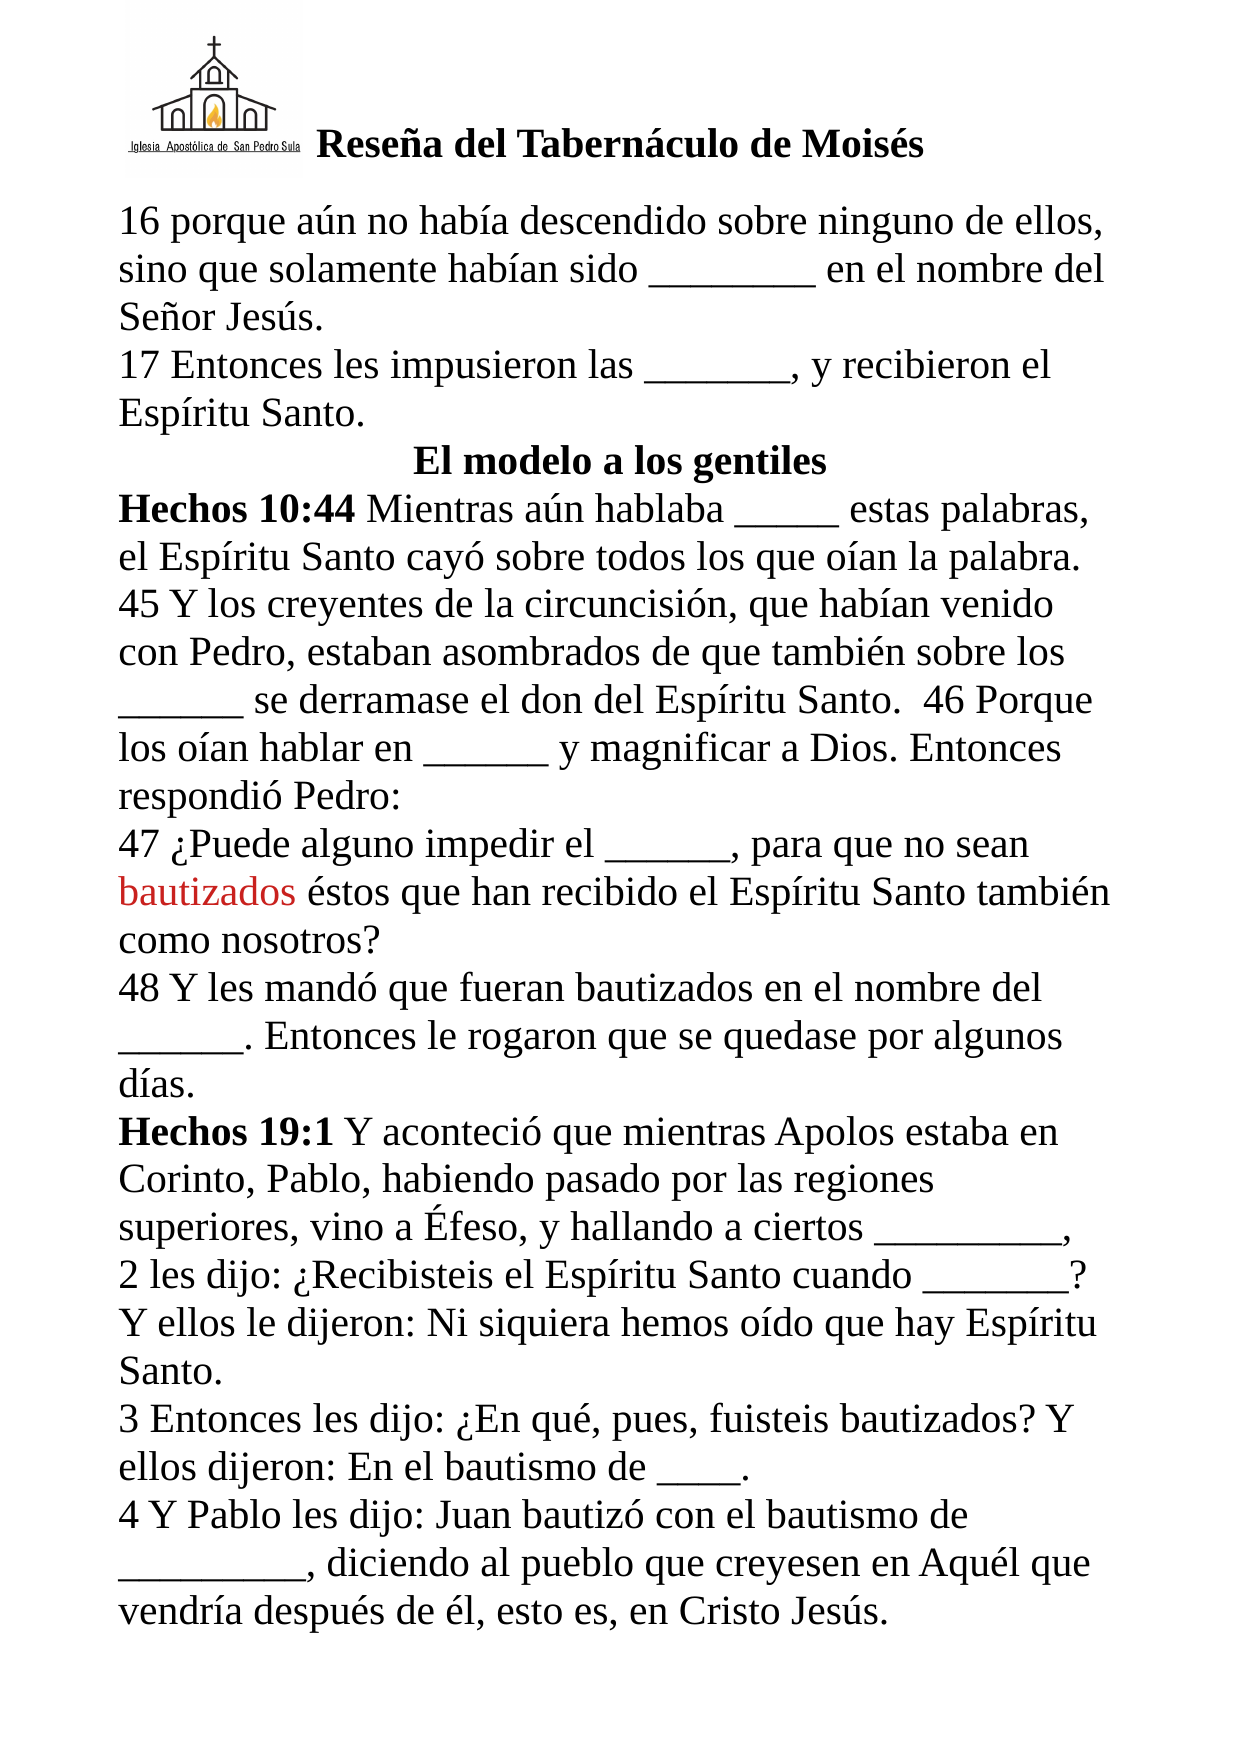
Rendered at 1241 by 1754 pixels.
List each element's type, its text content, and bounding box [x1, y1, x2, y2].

text 47 ¿Puede alguno impedir el ______, para que no sean bautizados éstos que han recibido el Espíritu Santo también como nosotros? [118, 818, 1122, 962]
text 2 les dijo: ¿Recibisteis el Espíritu Santo cuando _______? Y ellos le dijeron: Ni siquiera hemos oído que hay Espíritu Santo. [118, 1250, 1122, 1393]
text 48 Y les mandó que fueran bautizados en el nombre del ______. Entonces le rogaron que se quedase por algunos días. [118, 962, 1122, 1106]
text Hechos 19:1 Y aconteció que mientras Apolos estaba en Corinto, Pablo, habiendo pasado por las regiones superiores, vino a Éfeso, y hallando a ciertos _________, [118, 1106, 1122, 1250]
picture [125, 0, 303, 178]
text 16 porque aún no había descendido sobre ninguno de ellos, sino que solamente habían sido ________ en el nombre del Señor Jesús. [118, 196, 1122, 339]
text Hechos 10:44 Mientras aún hablaba _____ estas palabras, el Espíritu Santo cayó sobre todos los que oían la palabra. 45 Y los creyentes de la circuncisión, que habían venido con Pedro, estaban asombrados de que también sobre los ______ se derramase el don del Espíritu Santo. 46 Porque los oían hablar en ______ y magnificar a Dios. Entonces respondió Pedro: [118, 483, 1122, 818]
text 4 Y Pablo les dijo: Juan bautizó con el bautismo de _________, diciendo al pueblo que creyesen en Aquél que vendría después de él, esto es, en Cristo Jesús. [118, 1489, 1122, 1633]
text El modelo a los gentiles [118, 435, 1122, 483]
text 17 Entonces les impusieron las _______, y recibieron el Espíritu Santo. [118, 339, 1122, 435]
text 3 Entonces les dijo: ¿En qué, pues, fuisteis bautizados? Y ellos dijeron: En el bautismo de ____. [118, 1393, 1122, 1489]
